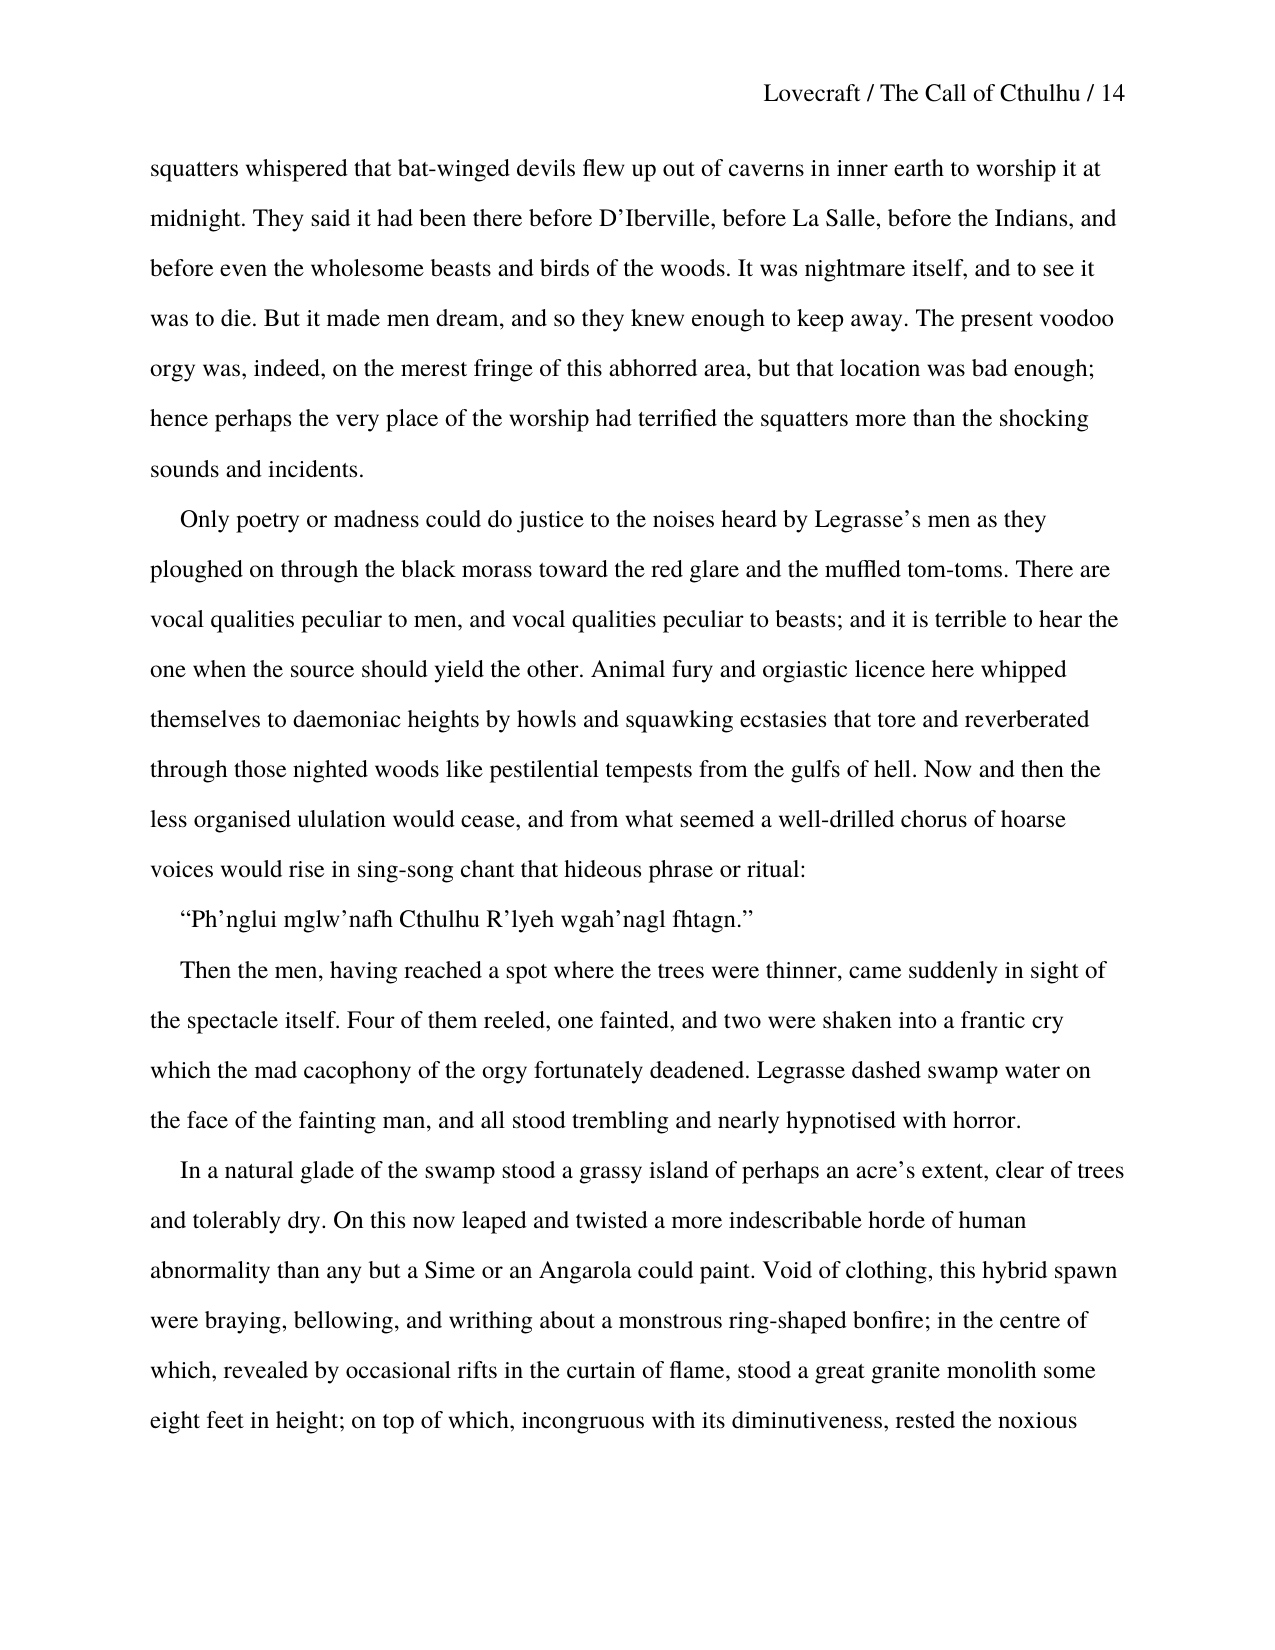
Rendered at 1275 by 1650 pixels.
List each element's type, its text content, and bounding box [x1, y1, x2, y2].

text Then the men, having reached a spot where the trees were thinner, came suddenly in sight of the spectacle itself. Four of them reeled, one fainted, and two were shaken into a frantic cry which the mad cacophony of the orgy fortunately deadened. Legrasse dashed swamp water on the face of the fainting man, and all stood trembling and nearly hypnotised with horror. [150, 952, 1125, 1135]
text “Ph’nglui mglw’nafh Cthulhu R’lyeh wgah’nagl fhtagn.” [150, 902, 1125, 935]
text squatters whispered that bat-winged devils flew up out of caverns in inner earth to worship it at midnight. They said it had been there before D’Iberville, before La Salle, before the Indians, and before even the wholesome beasts and birds of the woods. It was nightmare itself, and to see it was to die. But it made men dream, and so they knew enough to keep away. The present voodoo orgy was, indeed, on the merest fringe of this abhorred area, but that location was bad enough; hence perhaps the very place of the worship had terrified the squatters more than the shocking sounds and incidents. [150, 150, 1125, 484]
text In a natural glade of the swamp stood a grassy island of perhaps an acre’s extent, clear of trees and tolerably dry. On this now leaped and twisted a more indescribable horde of human abnormality than any but a Sime or an Angarola could paint. Void of clothing, this hybrid spawn were braying, bellowing, and writhing about a monstrous ring-shaped bonfire; in the centre of which, revealed by occasional rifts in the curtain of flame, stood a great granite monolith some eight feet in height; on top of which, incongruous with its diminutiveness, rested the noxious [150, 1152, 1125, 1436]
text Only poetry or madness could do justice to the noises heard by Legrasse’s men as they ploughed on through the black morass toward the red glare and the muffled tom-toms. There are vocal qualities peculiar to men, and vocal qualities peculiar to beasts; and it is terrible to hear the one when the source should yield the other. Animal fury and orgiastic licence here whipped themselves to daemoniac heights by howls and squawking ecstasies that tore and reverberated through those nighted woods like pestilential tempests from the gulfs of hell. Now and then the less organised ululation would cease, and from what seemed a well-drilled chorus of hoarse voices would rise in sing-song chant that hideous phrase or ritual: [150, 501, 1125, 885]
